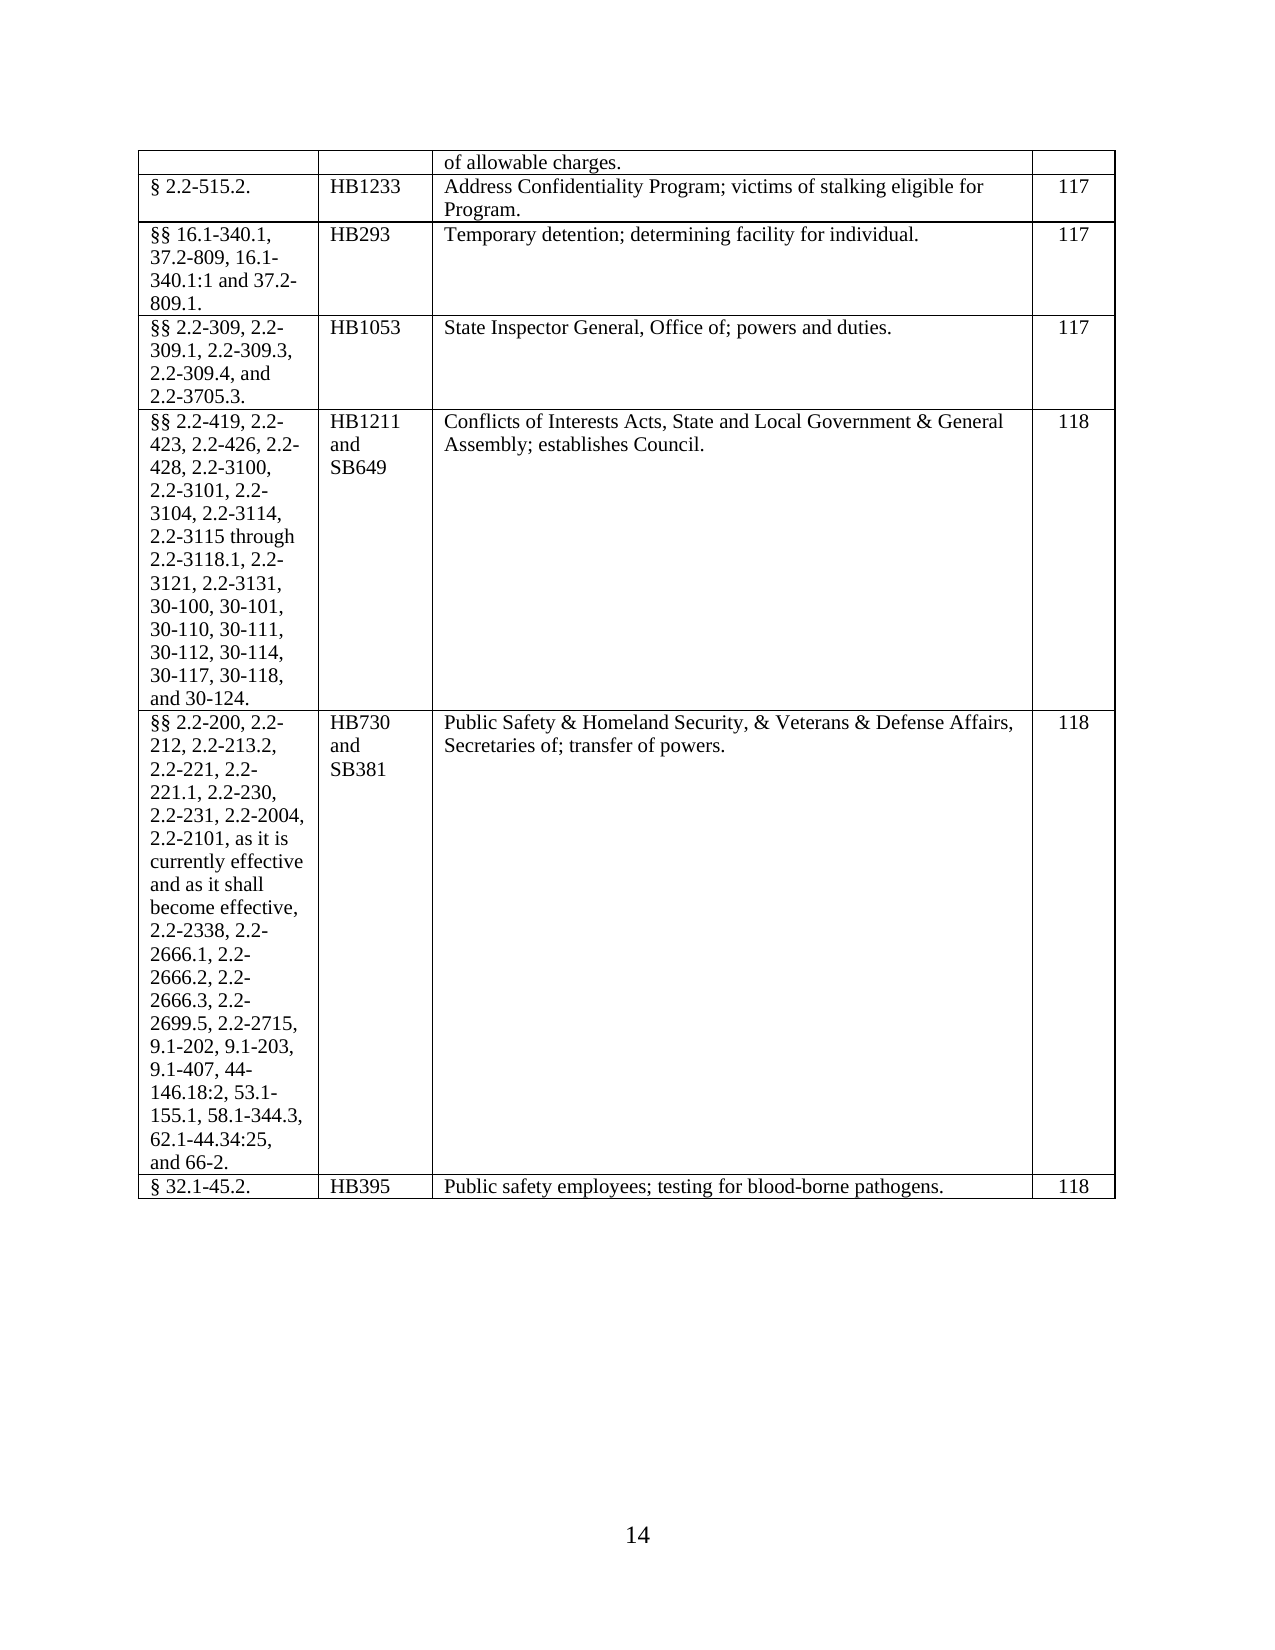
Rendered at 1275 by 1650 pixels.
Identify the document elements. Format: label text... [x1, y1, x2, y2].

table_header [319, 151, 432, 174]
table_cell § 32.1-45.2. [139, 1175, 318, 1198]
table_cell HB395 [319, 1175, 432, 1198]
table_cell §§ 2.2-309, 2.2-309.1, 2.2-309.3, 2.2-309.4, and 2.2-3705.3. [139, 316, 318, 408]
table_cell 118 [1033, 711, 1114, 1174]
table_cell Public safety employees; testing for blood-borne pathogens. [433, 1175, 1032, 1198]
table_header [139, 151, 318, 174]
table_cell HB1233 [319, 175, 432, 221]
table_cell § 2.2-515.2. [139, 175, 318, 221]
table_cell HB1053 [319, 316, 432, 408]
table_cell Address Confidentiality Program; victims of stalking eligible for Program. [433, 175, 1032, 221]
table_cell 117 [1033, 175, 1114, 221]
table_cell HB1211 and SB649 [319, 410, 432, 710]
table_cell HB293 [319, 223, 432, 315]
table_cell Public Safety & Homeland Security, & Veterans & Defense Affairs, Secretaries of; transfer of powers. [433, 711, 1032, 1174]
table_cell Conflicts of Interests Acts, State and Local Government & General Assembly; establishes Council. [433, 410, 1032, 710]
table_cell Temporary detention; determining facility for individual. [433, 223, 1032, 315]
table_cell §§ 16.1-340.1, 37.2-809, 16.1-340.1:1 and 37.2-809.1. [139, 223, 318, 315]
table_header of allowable charges. [433, 151, 1032, 174]
table_cell §§ 2.2-200, 2.2-212, 2.2-213.2, 2.2-221, 2.2-221.1, 2.2-230, 2.2-231, 2.2-2004, 2.2-2101, as it is currently effective and as it shall become effective, 2.2-2338, 2.2-2666.1, 2.2-2666.2, 2.2-2666.3, 2.2-2699.5, 2.2-2715, 9.1-202, 9.1-203, 9.1-407, 44-146.18:2, 53.1-155.1, 58.1-344.3, 62.1-44.34:25, and 66-2. [139, 711, 318, 1174]
table_cell State Inspector General, Office of; powers and duties. [433, 316, 1032, 408]
table_cell 118 [1033, 1175, 1114, 1198]
table_cell 118 [1033, 410, 1114, 710]
table_cell §§ 2.2-419, 2.2-423, 2.2-426, 2.2-428, 2.2-3100, 2.2-3101, 2.2-3104, 2.2-3114, 2.2-3115 through 2.2-3118.1, 2.2-3121, 2.2-3131, 30-100, 30-101, 30-110, 30-111, 30-112, 30-114, 30-117, 30-118, and 30-124. [139, 410, 318, 710]
table_cell HB730 and SB381 [319, 711, 432, 1174]
table_cell 117 [1033, 223, 1114, 315]
table_header [1033, 151, 1114, 174]
table_cell 117 [1033, 316, 1114, 408]
